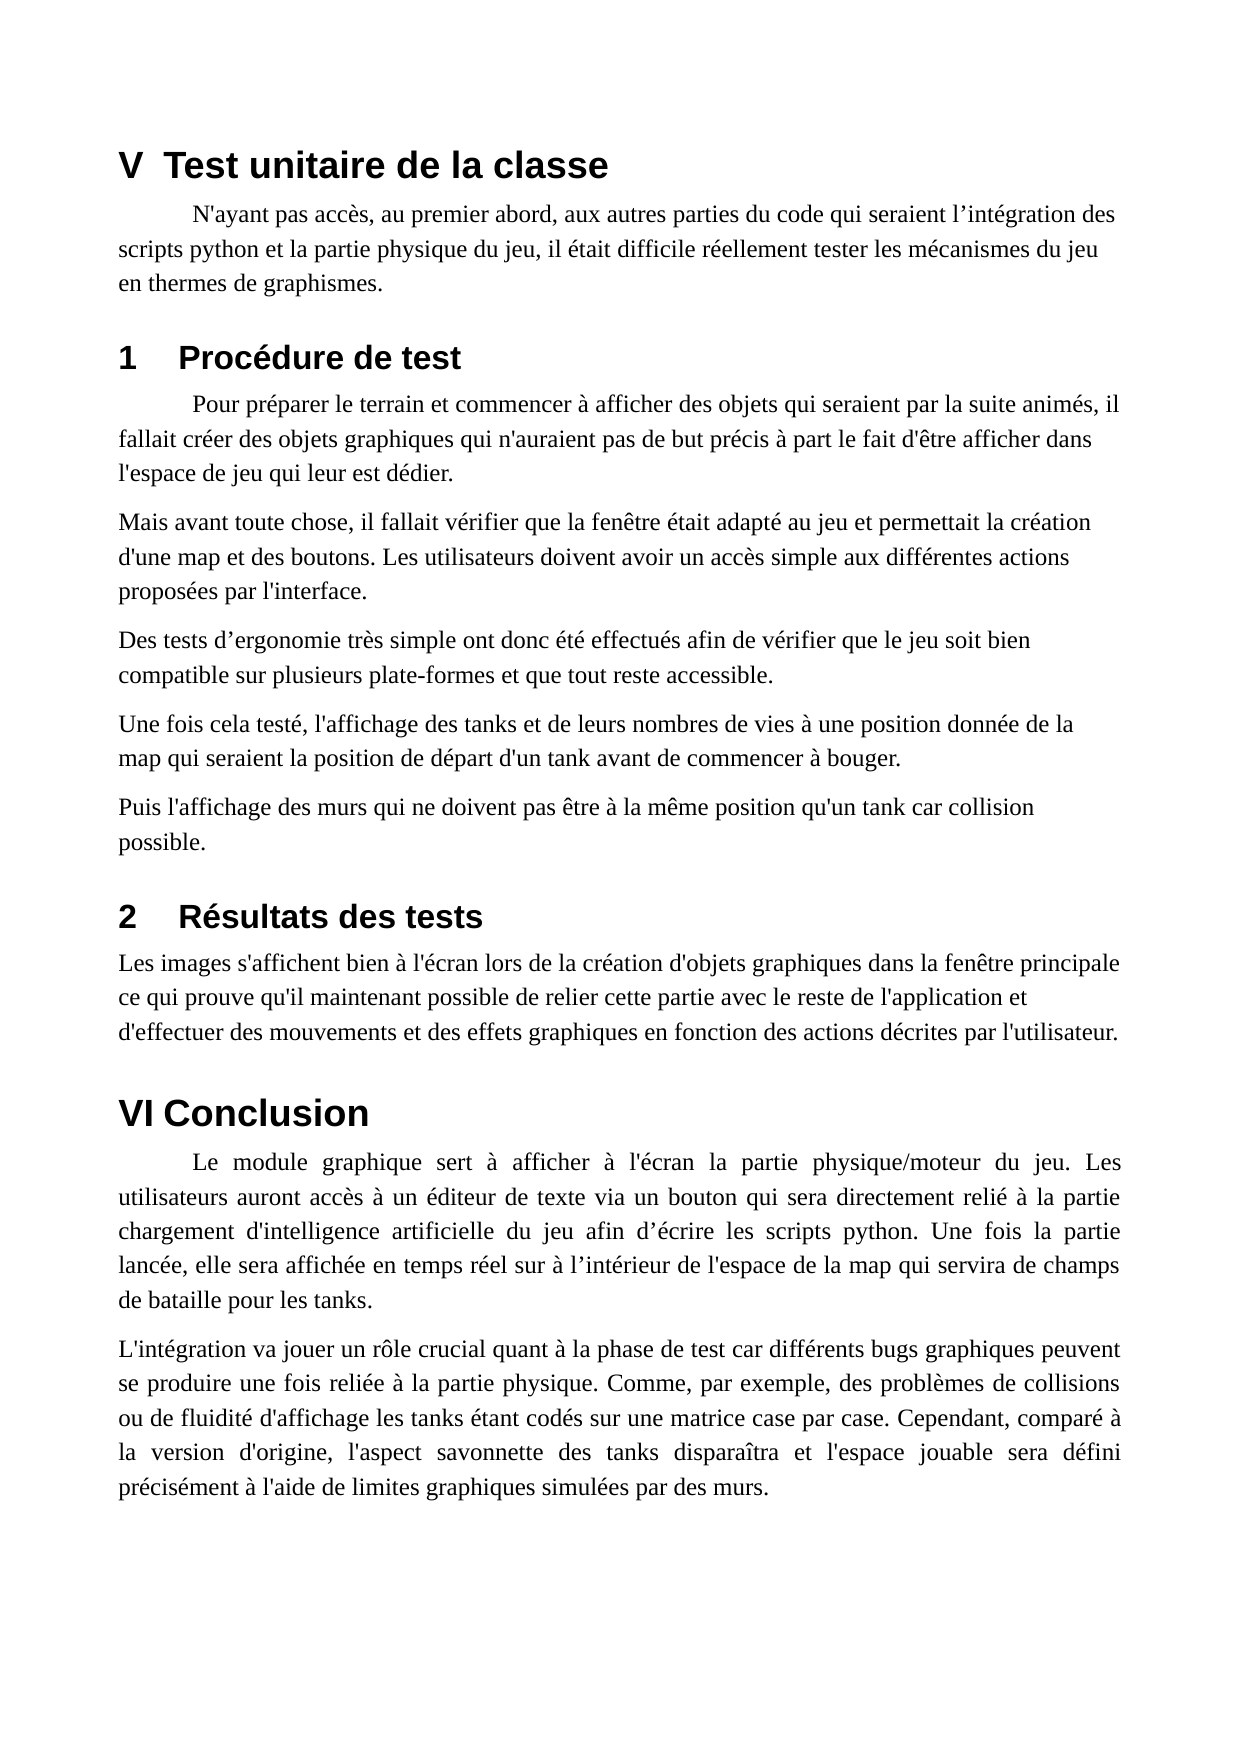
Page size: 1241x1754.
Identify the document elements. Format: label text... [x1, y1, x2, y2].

text Des tests d’ergonomie très simple ont donc été effectués afin de vérifier que le jeu soit bien compatible sur plusieurs plate-formes et que tout reste accessible. [118, 625, 1122, 688]
text Pour préparer le terrain et commencer à afficher des objets qui seraient par la suite animés, il fallait créer des objets graphiques qui n'auraient pas de but précis à part le fait d'être afficher dans l'espace de jeu qui leur est dédier. [118, 389, 1122, 487]
text Mais avant toute chose, il fallait vérifier que la fenêtre était adapté au jeu et permettait la création d'une map et des boutons. Les utilisateurs doivent avoir un accès simple aux différentes actions proposées par l'interface. [118, 507, 1122, 605]
text Puis l'affichage des murs qui ne doivent pas être à la même position qu'un tank car collision possible. [118, 792, 1122, 856]
text Une fois cela testé, l'affichage des tanks et de leurs nombres de vies à une position donnée de la map qui seraient la position de départ d'un tank avant de commencer à bouger. [118, 709, 1122, 772]
subtitle Conclusion [118, 1091, 1122, 1134]
subtitle Test unitaire de la classe [118, 143, 1122, 187]
subtitle Résultats des tests [118, 897, 1122, 935]
text L'intégration va jouer un rôle crucial quant à la phase de test car différents bugs graphiques peuvent se produire une fois reliée à la partie physique. Comme, par exemple, des problèmes de collisions ou de fluidité d'affichage les tanks étant codés sur une matrice case par case. Cependant, comparé à la version d'origine, l'aspect savonnette des tanks disparaîtra et l'espace jouable sera défini précisément à l'aide de limites graphiques simulées par des murs. [118, 1334, 1122, 1501]
text N'ayant pas accès, au premier abord, aux autres parties du code qui seraient l’intégration des scripts python et la partie physique du jeu, il était difficile réellement tester les mécanismes du jeu en thermes de graphismes. [118, 199, 1122, 297]
text Les images s'affichent bien à l'écran lors de la création d'objets graphiques dans la fenêtre principale ce qui prouve qu'il maintenant possible de relier cette partie avec le reste de l'application et d'effectuer des mouvements et des effets graphiques en fonction des actions décrites par l'utilisateur. [118, 948, 1122, 1046]
text Le module graphique sert à afficher à l'écran la partie physique/moteur du jeu. Les utilisateurs auront accès à un éditeur de texte via un bouton qui sera directement relié à la partie chargement d'intelligence artificielle du jeu afin d’écrire les scripts python. Une fois la partie lancée, elle sera affichée en temps réel sur à l’intérieur de l'espace de la map qui servira de champs de bataille pour les tanks. [118, 1147, 1122, 1314]
subtitle Procédure de test [118, 338, 1122, 377]
